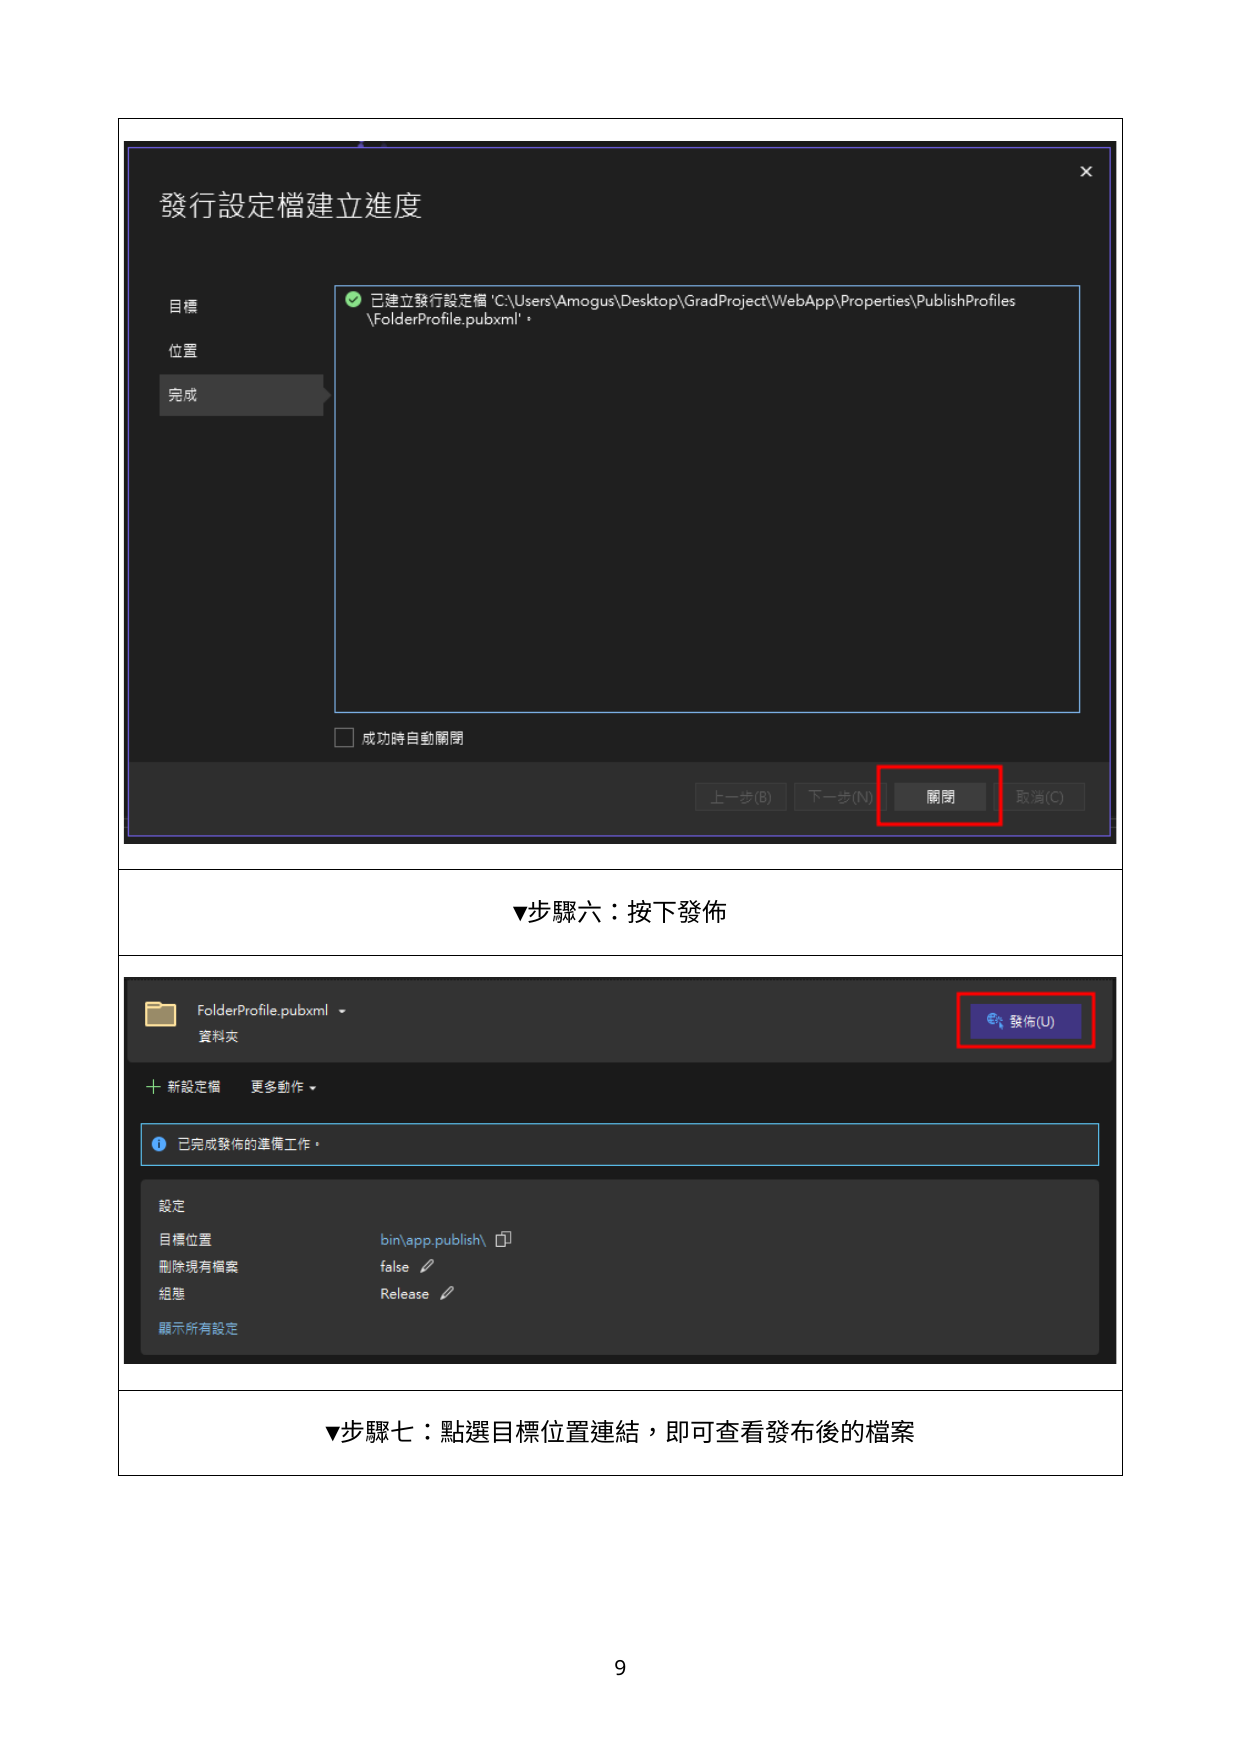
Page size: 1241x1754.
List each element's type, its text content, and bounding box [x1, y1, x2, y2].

table_cell [119, 956, 1122, 1389]
table_cell ▼步驟六：按下發佈 [119, 870, 1122, 955]
table_cell [119, 119, 1122, 869]
picture [123, 977, 1117, 1364]
picture [123, 141, 1117, 844]
table_cell ▼步驟七：點選目標位置連結，即可查看發布後的檔案 [119, 1391, 1122, 1475]
